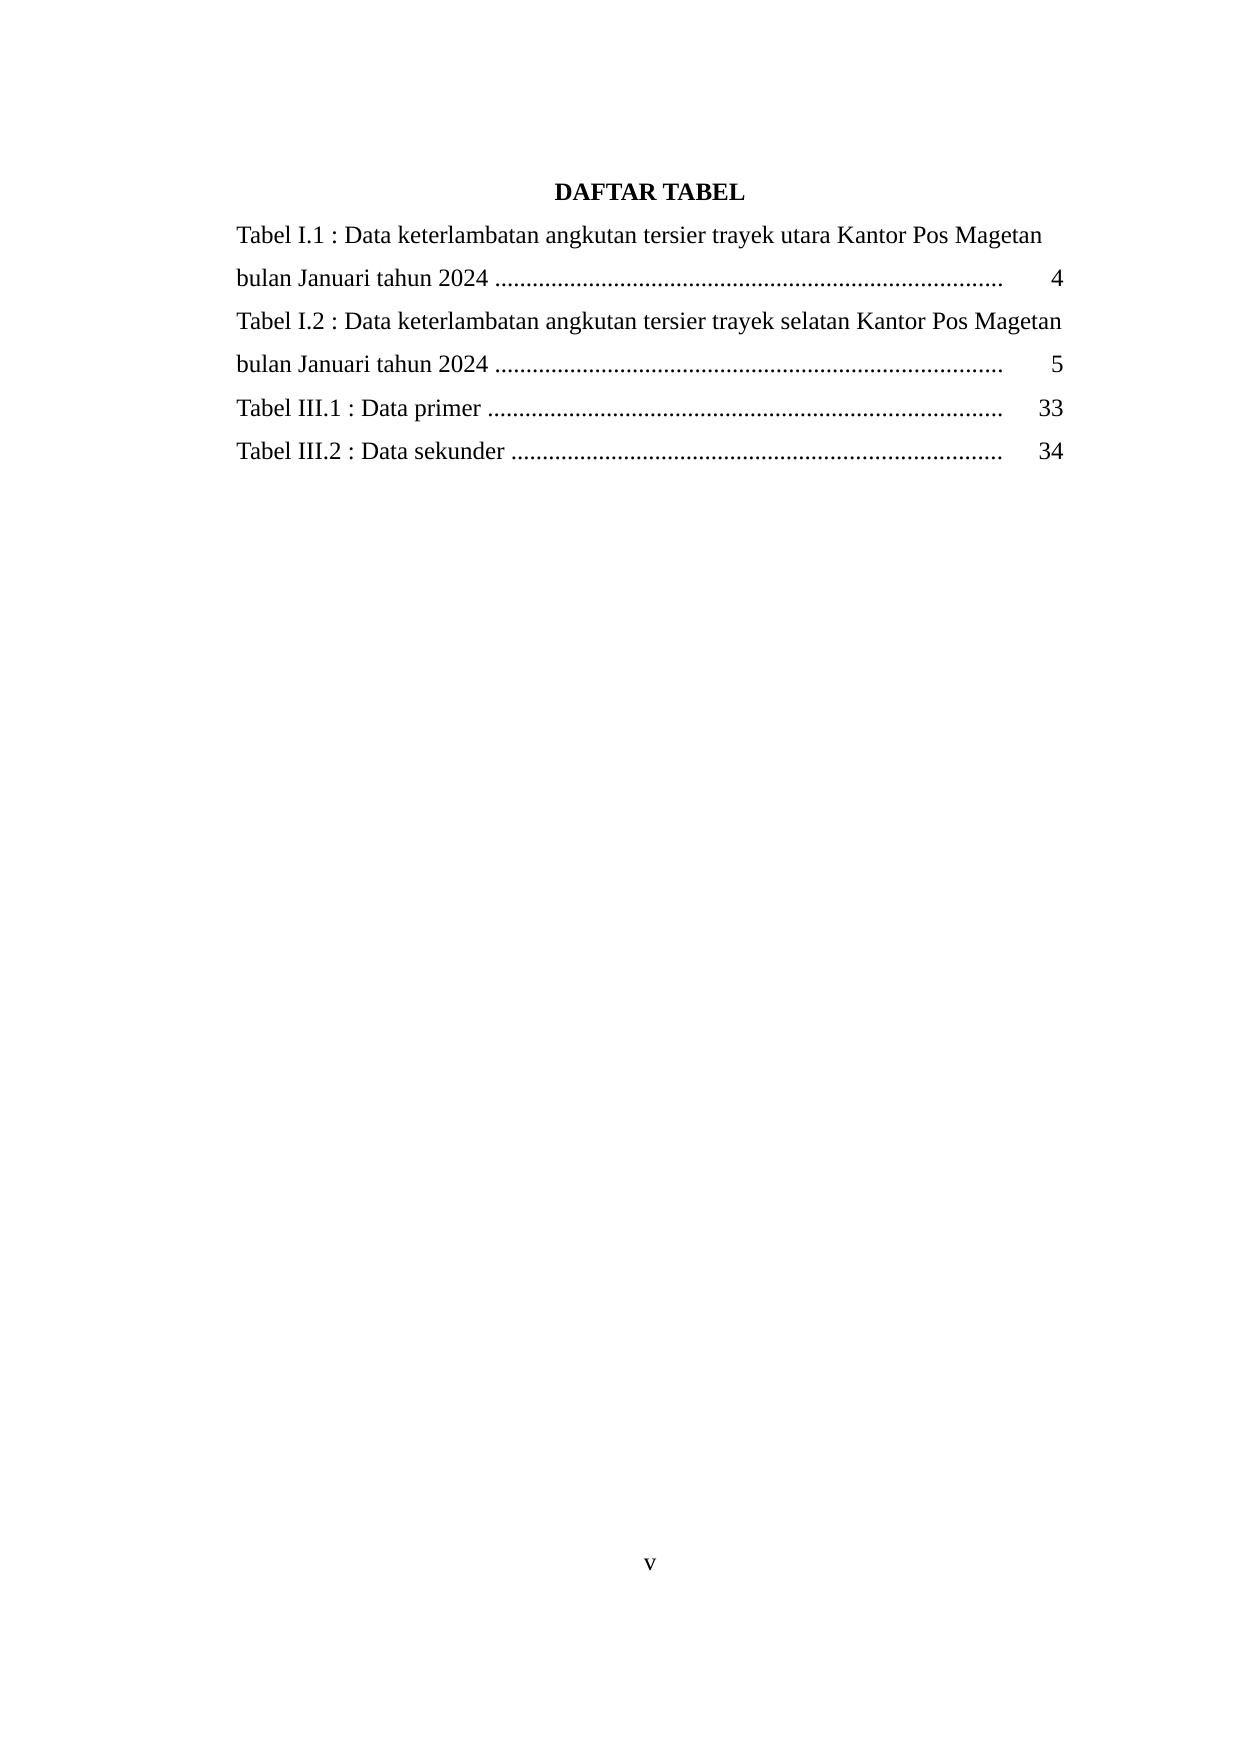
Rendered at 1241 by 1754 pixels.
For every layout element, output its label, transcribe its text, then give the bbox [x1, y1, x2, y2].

text Tabel I.2 : Data keterlambatan angkutan tersier trayek selatan Kantor Pos Magetan bulan Januari tahun 2024 5 [236, 306, 1063, 378]
subtitle DAFTAR TABEL [236, 177, 1063, 206]
text Tabel III.1 : Data primer 33 [236, 393, 1063, 421]
text Tabel III.2 : Data sekunder 34 [236, 436, 1063, 464]
text Tabel I.1 : Data keterlambatan angkutan tersier trayek utara Kantor Pos Magetan bulan Januari tahun 2024 4 [236, 220, 1063, 292]
